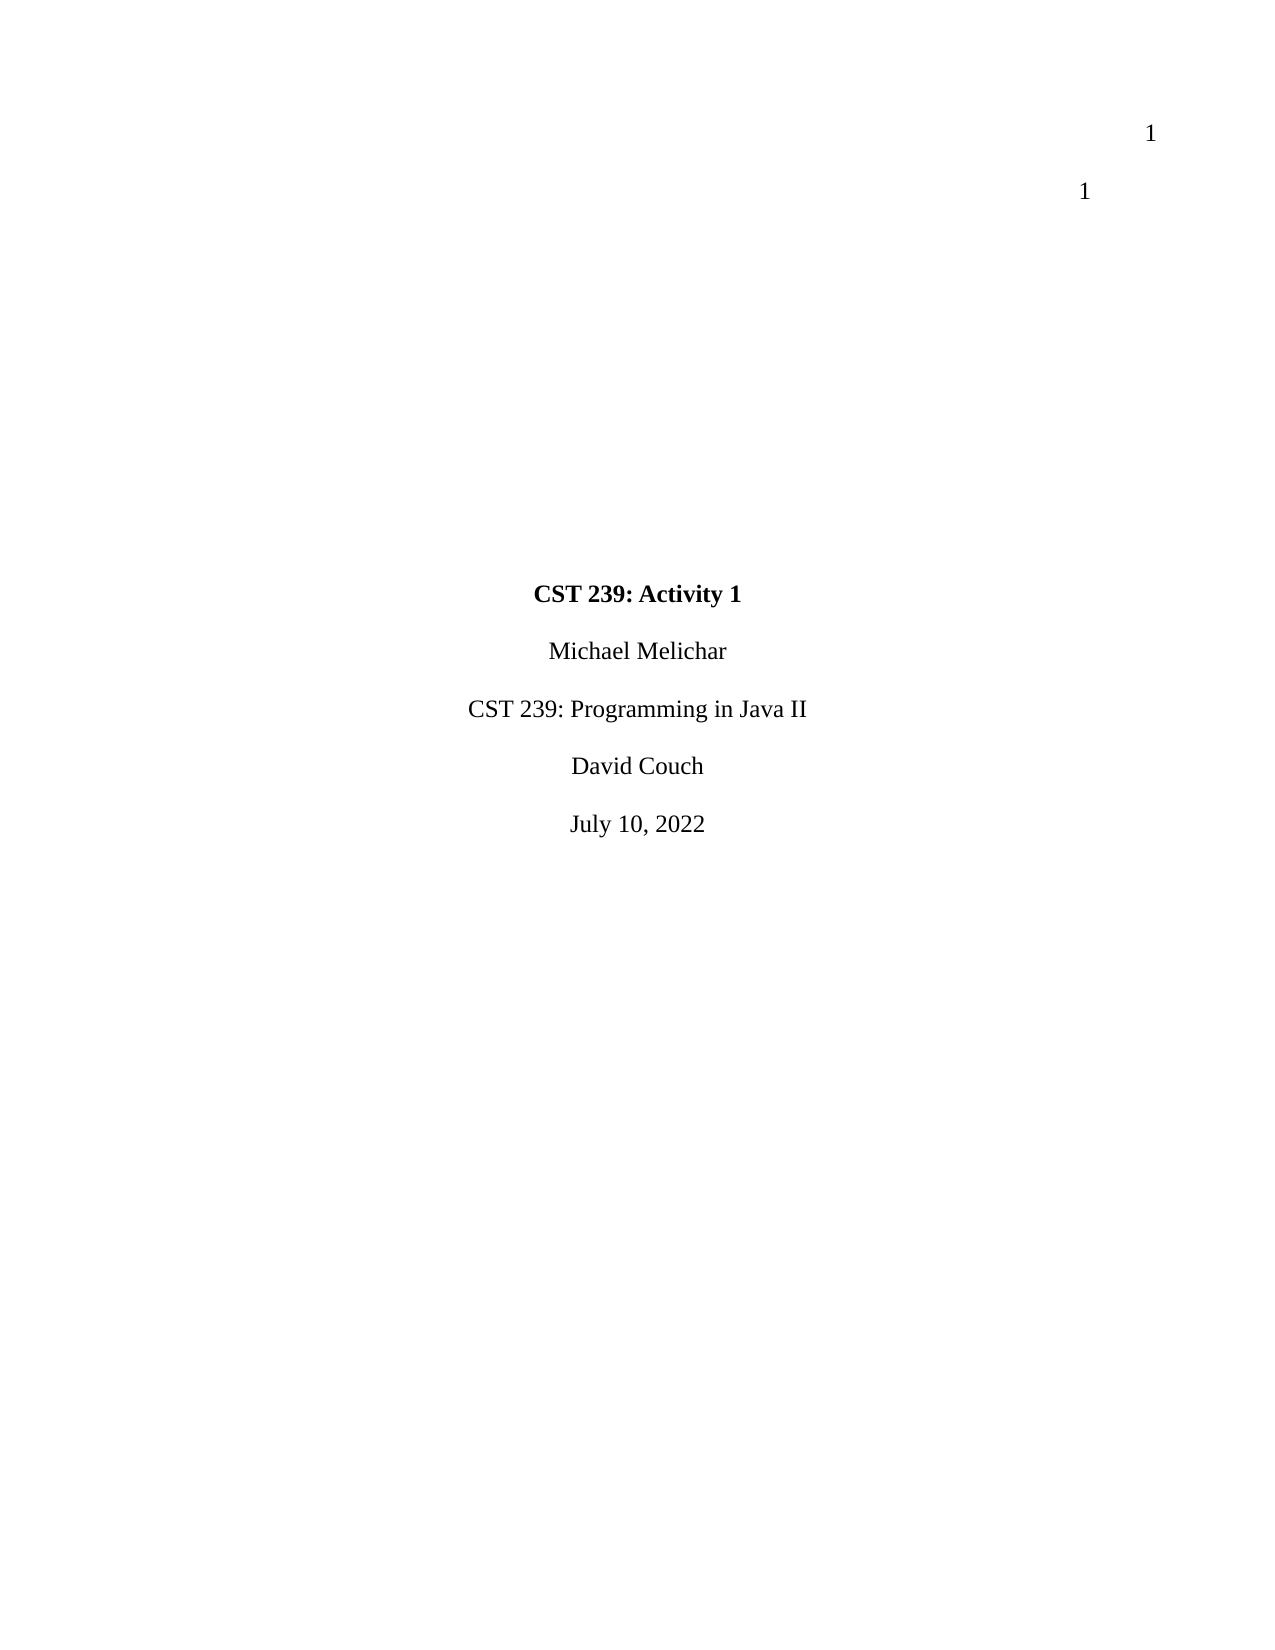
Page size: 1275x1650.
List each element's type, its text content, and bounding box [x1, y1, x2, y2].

text CST 239: Programming in Java II [118, 694, 1157, 723]
text CST 239: Activity 1 [118, 579, 1157, 608]
text July 10, 2022 [118, 809, 1157, 838]
text Michael Melichar [118, 636, 1157, 665]
text David Couch [118, 751, 1157, 780]
text 1 [118, 176, 1157, 205]
